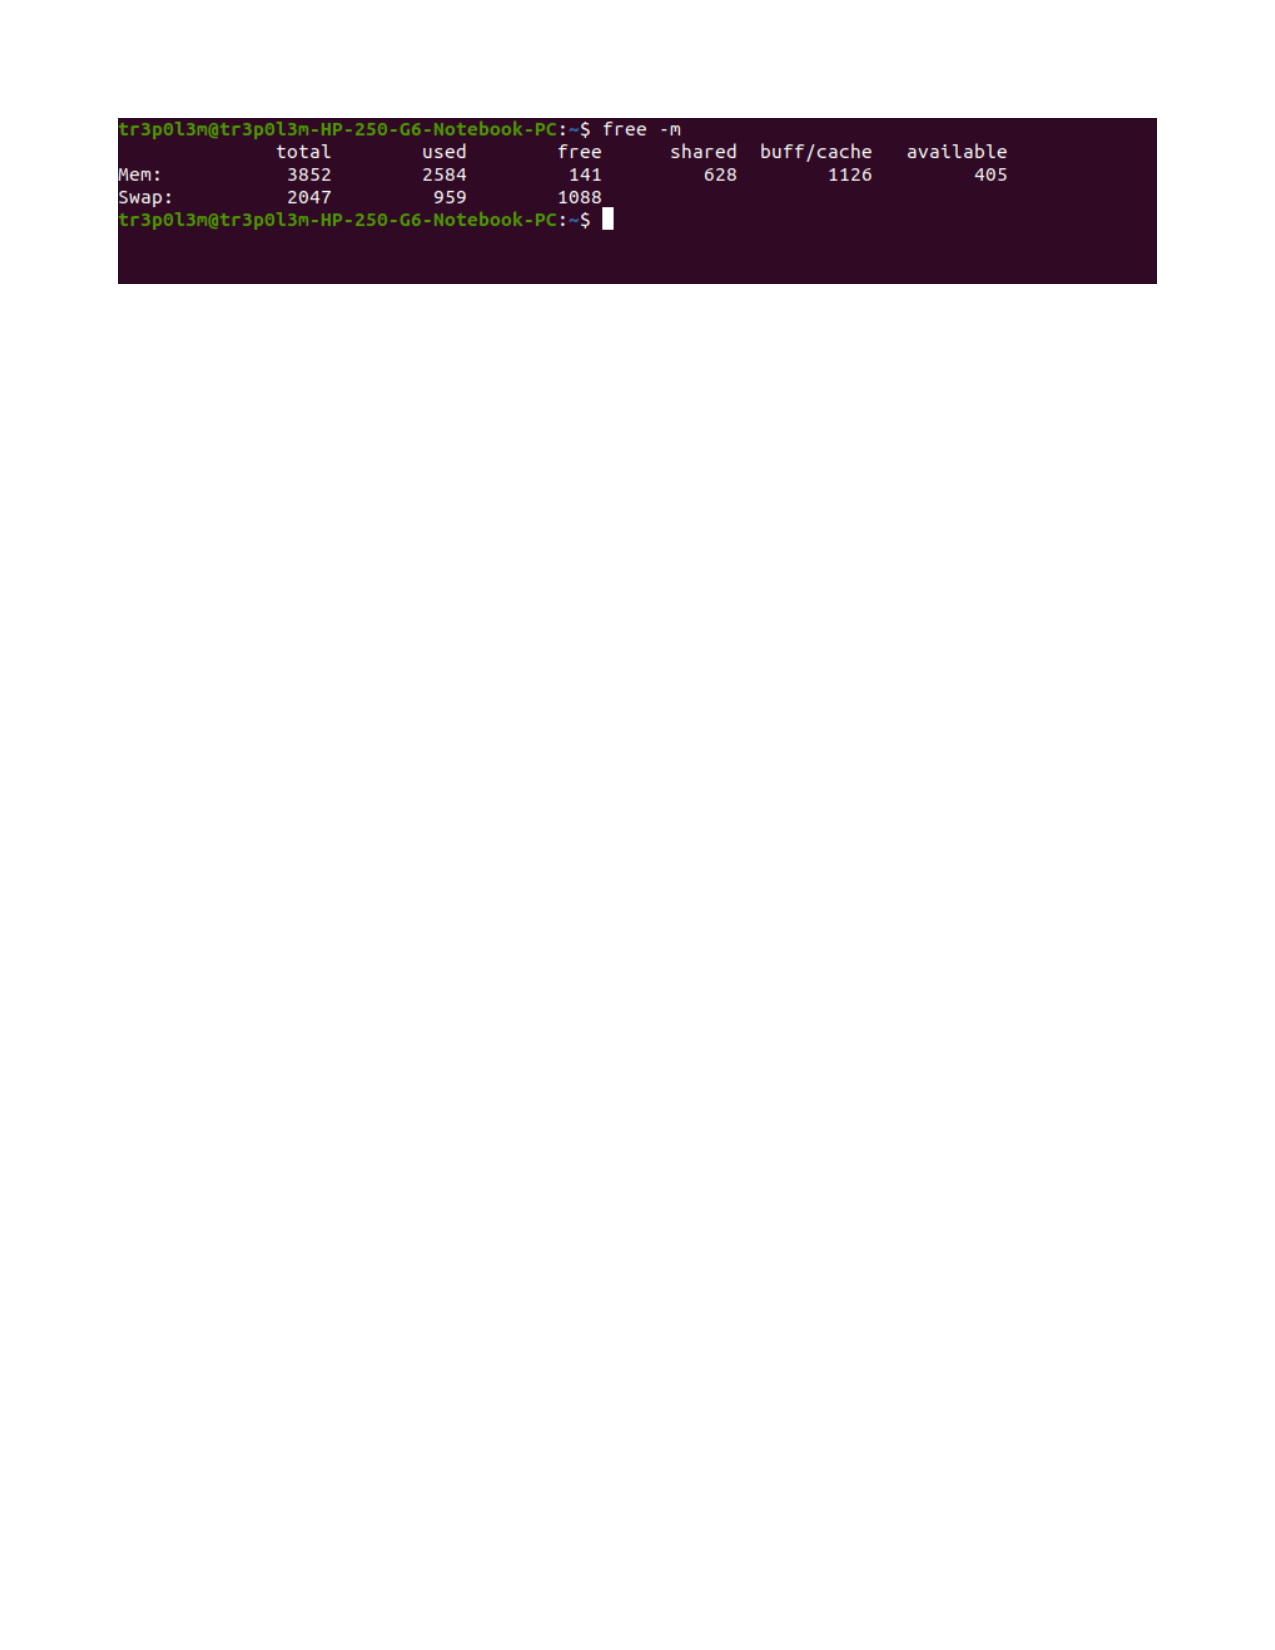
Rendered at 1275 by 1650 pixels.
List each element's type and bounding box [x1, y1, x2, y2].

picture [118, 118, 1157, 284]
